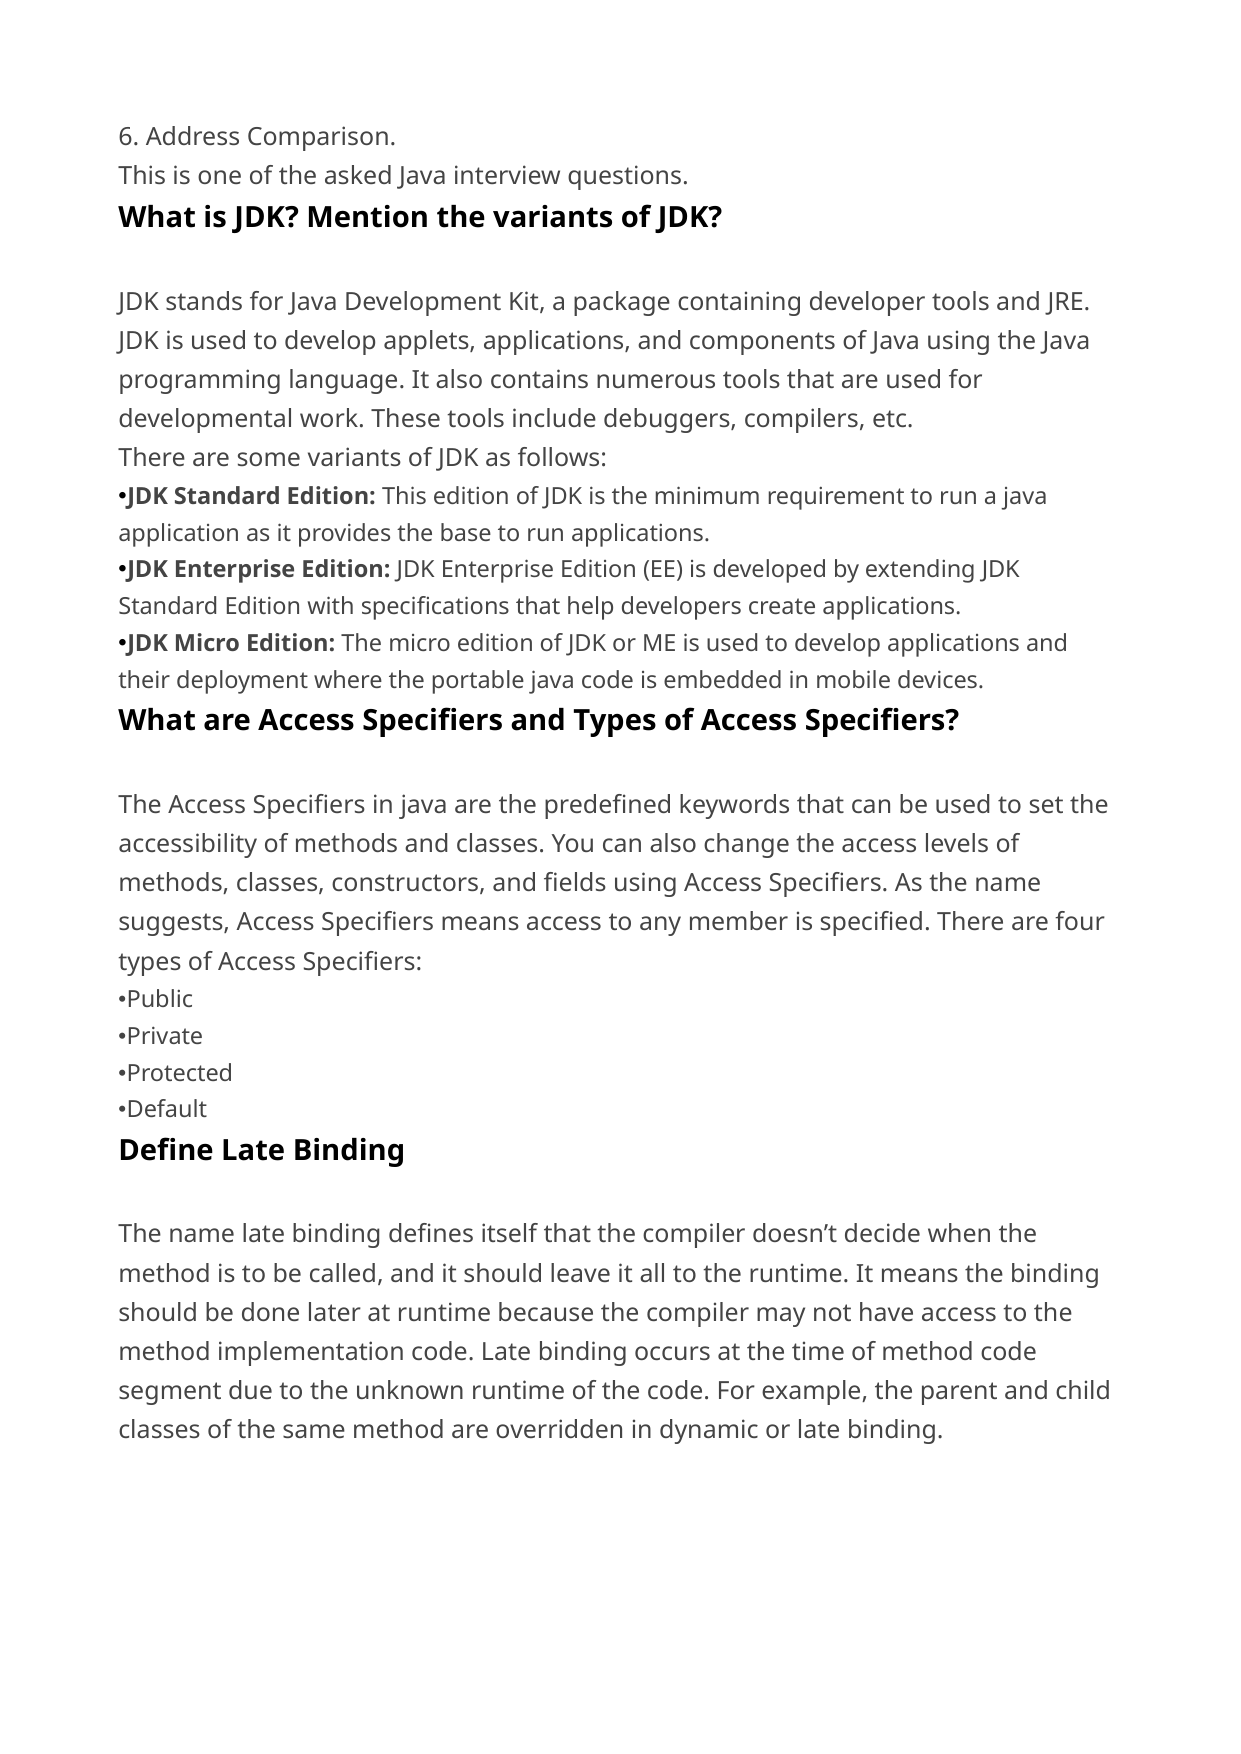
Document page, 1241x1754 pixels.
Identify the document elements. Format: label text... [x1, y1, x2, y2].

list Protected [118, 1056, 1122, 1088]
subtitle What are Access Specifiers and Types of Access Specifiers? [118, 700, 1122, 739]
text This is one of the asked Java interview questions. [118, 157, 1122, 191]
text The name late binding defines itself that the compiler doesn’t decide when the method is to be called, and it should leave it all to the runtime. It means the binding should be done later at runtime because the compiler may not have access to the method implementation code. Late binding occurs at the time of method code segment due to the unknown runtime of the code. For example, the parent and child classes of the same method are overridden in dynamic or late binding. [118, 1216, 1122, 1446]
list Public [118, 982, 1122, 1014]
text 6. Address Comparison. [118, 118, 1122, 152]
subtitle What is JDK? Mention the variants of JDK? [118, 196, 1122, 236]
list Private [118, 1019, 1122, 1051]
text There are some variants of JDK as follows: [118, 440, 1122, 474]
text JDK stands for Java Development Kit, a package containing developer tools and JRE. JDK is used to develop applets, applications, and components of Java using the Java programming language. It also contains numerous tools that are used for developmental work. These tools include debuggers, compilers, etc. [118, 283, 1122, 435]
subtitle Define Late Binding [118, 1129, 1122, 1169]
list Default [118, 1093, 1122, 1124]
list JDK Enterprise Edition: JDK Enterprise Edition (EE) is developed by extending JDK Standard Edition with specifications that help developers create applications. [118, 553, 1122, 621]
text The Access Specifiers in java are the predefined keywords that can be used to set the accessibility of methods and classes. You can also change the access levels of methods, classes, constructors, and fields using Access Specifiers. As the name suggests, Access Specifiers means access to any member is specified. There are four types of Access Specifiers: [118, 786, 1122, 977]
list JDK Standard Edition: This edition of JDK is the minimum requirement to run a java application as it provides the base to run applications. [118, 479, 1122, 548]
list JDK Micro Edition: The micro edition of JDK or ME is used to develop applications and their deployment where the portable java code is embedded in mobile devices. [118, 626, 1122, 695]
